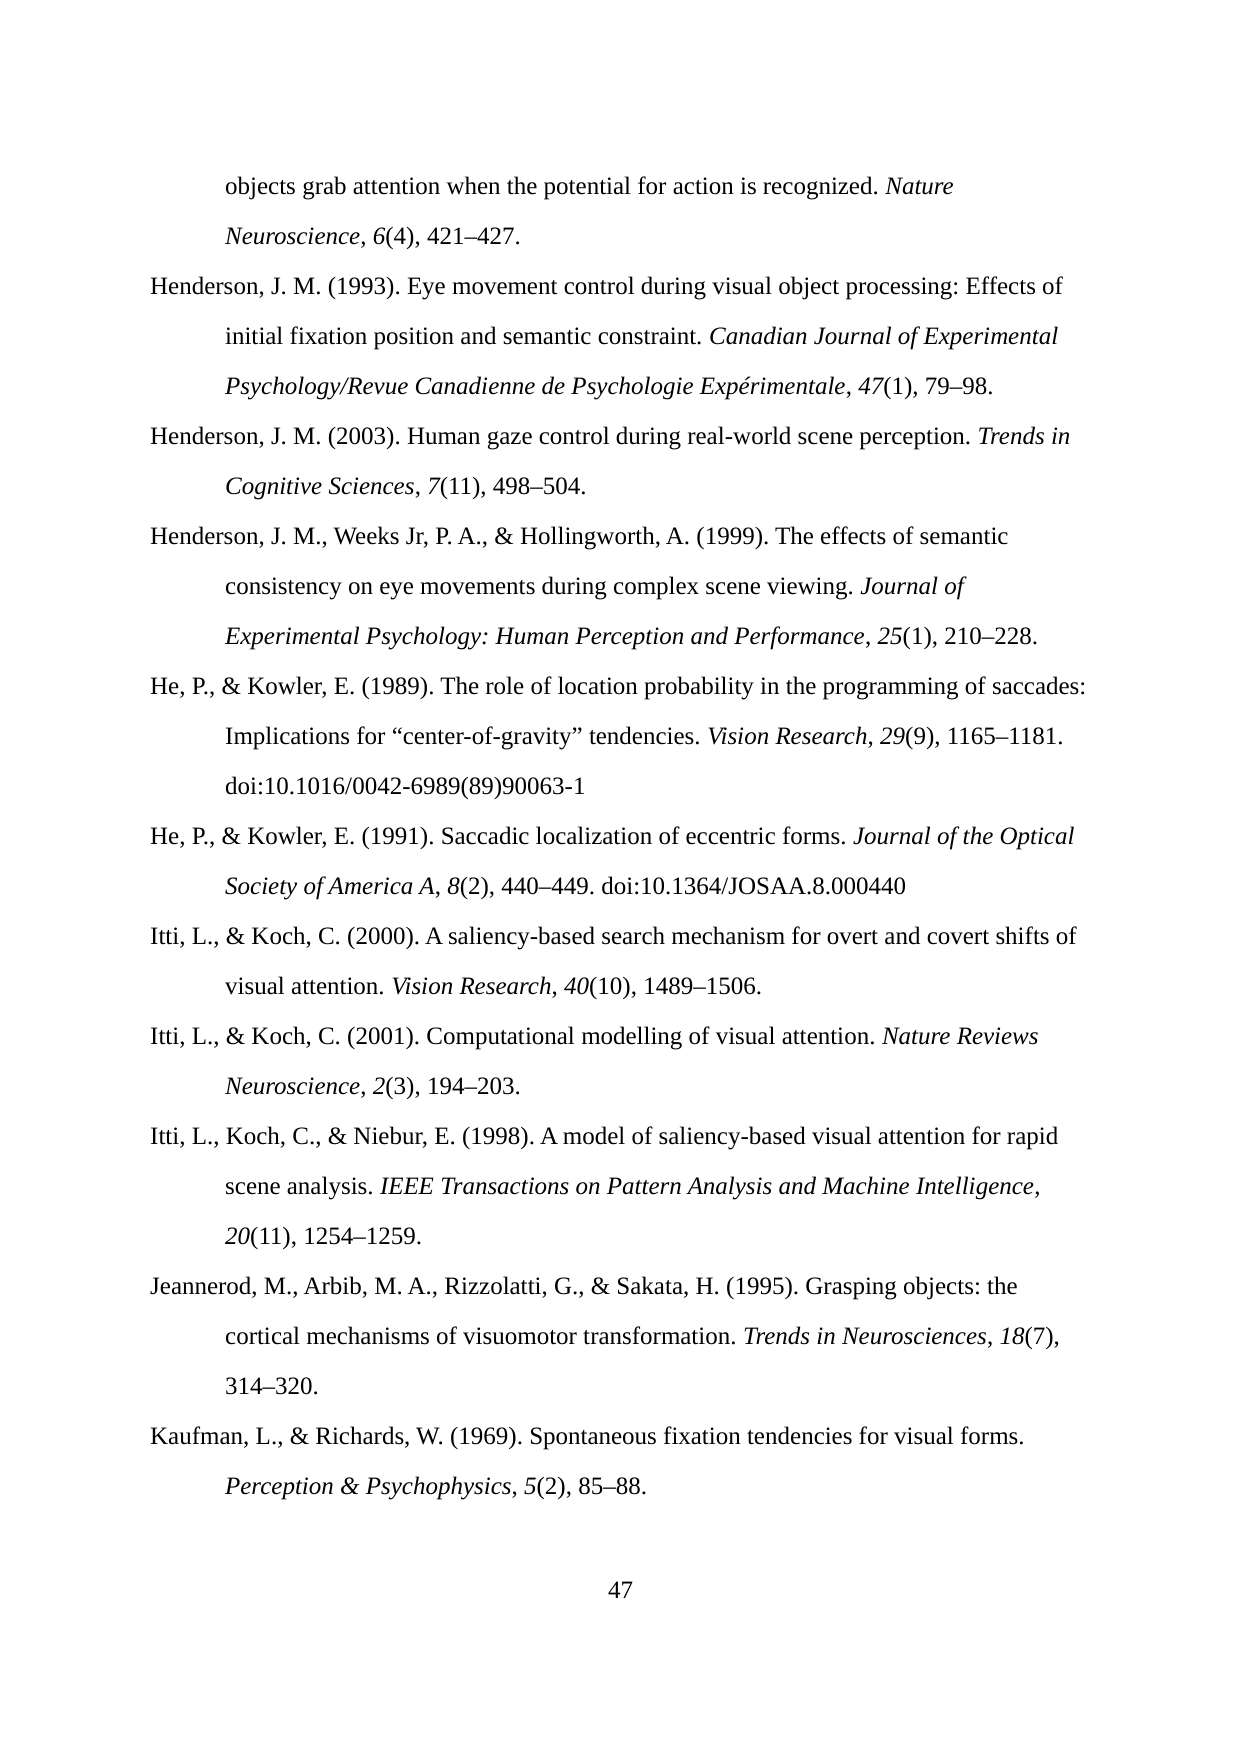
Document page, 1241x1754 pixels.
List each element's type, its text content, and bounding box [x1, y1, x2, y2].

text Jeannerod, M., Arbib, M. A., Rizzolatti, G., & Sakata, H. (1995). Grasping objects: the cortical mechanisms of visuomotor transformation. Trends in Neurosciences, 18(7), 314–320. [150, 1250, 1091, 1400]
text Kaufman, L., & Richards, W. (1969). Spontaneous fixation tendencies for visual forms. Perception & Psychophysics, 5(2), 85–88. [150, 1400, 1091, 1500]
text Itti, L., & Koch, C. (2000). A saliency-based search mechanism for overt and covert shifts of visual attention. Vision Research, 40(10), 1489–1506. [150, 900, 1091, 1000]
text Henderson, J. M. (2003). Human gaze control during real-world scene perception. Trends in Cognitive Sciences, 7(11), 498–504. [150, 400, 1091, 500]
text He, P., & Kowler, E. (1991). Saccadic localization of eccentric forms. Journal of the Optical Society of America A, 8(2), 440–449. doi:10.1364/JOSAA.8.000440 [150, 800, 1091, 900]
text Henderson, J. M. (1993). Eye movement control during visual object processing: Effects of initial fixation position and semantic constraint. Canadian Journal of Experimental Psychology/Revue Canadienne de Psychologie Expérimentale, 47(1), 79–98. [150, 250, 1091, 400]
text Itti, L., Koch, C., & Niebur, E. (1998). A model of saliency-based visual attention for rapid scene analysis. IEEE Transactions on Pattern Analysis and Machine Intelligence, 20(11), 1254–1259. [150, 1100, 1091, 1250]
text objects grab attention when the potential for action is recognized. Nature Neuroscience, 6(4), 421–427. [150, 150, 1091, 250]
text Itti, L., & Koch, C. (2001). Computational modelling of visual attention. Nature Reviews Neuroscience, 2(3), 194–203. [150, 1000, 1091, 1100]
text He, P., & Kowler, E. (1989). The role of location probability in the programming of saccades: Implications for “center-of-gravity” tendencies. Vision Research, 29(9), 1165–1181. doi:10.1016/0042-6989(89)90063-1 [150, 650, 1091, 800]
text Henderson, J. M., Weeks Jr, P. A., & Hollingworth, A. (1999). The effects of semantic consistency on eye movements during complex scene viewing. Journal of Experimental Psychology: Human Perception and Performance, 25(1), 210–228. [150, 500, 1091, 650]
